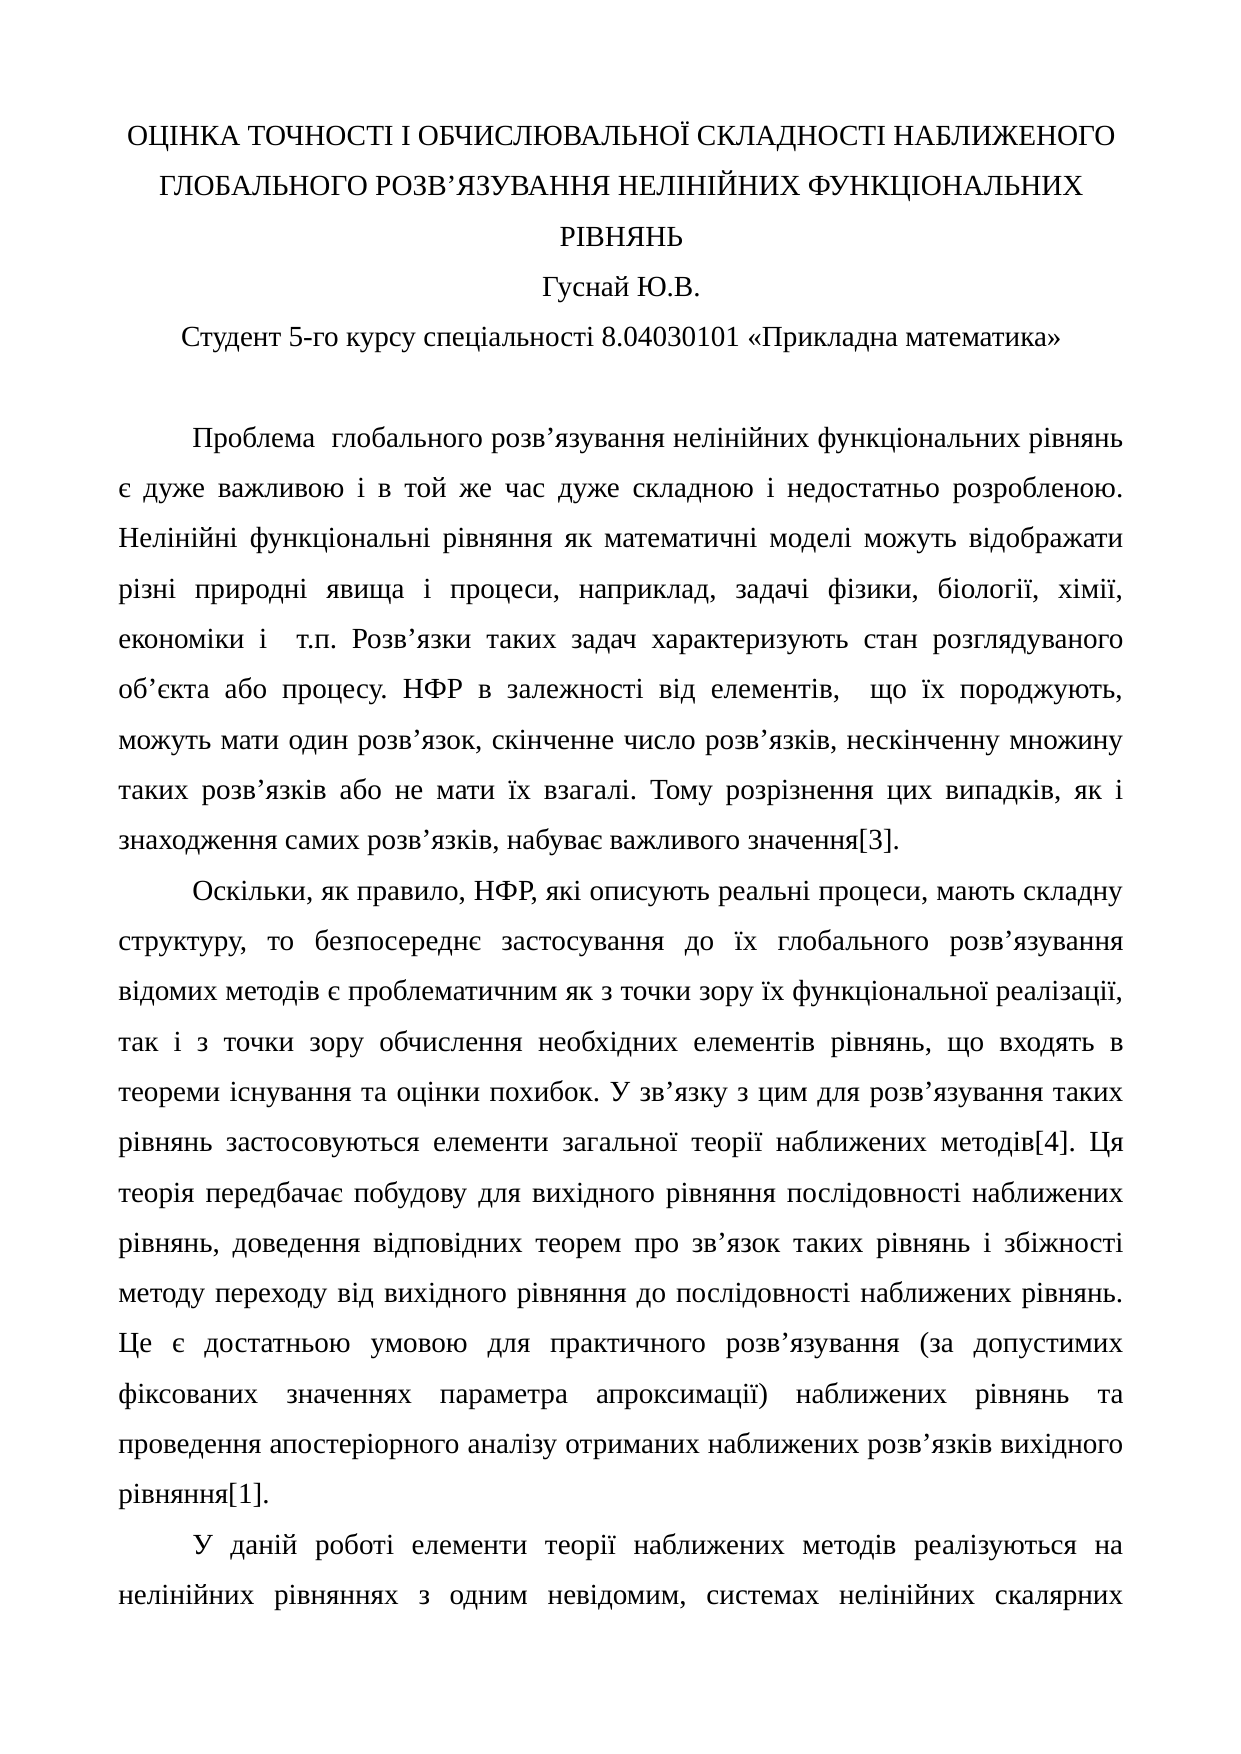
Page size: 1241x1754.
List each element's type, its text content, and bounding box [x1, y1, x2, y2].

text Гуснай Ю.В. [118, 269, 1124, 303]
text ОЦІНКА ТОЧНОСТІ І ОБЧИСЛЮВАЛЬНОЇ СКЛАДНОСТІ НАБЛИЖЕНОГО ГЛОБАЛЬНОГО РОЗВ’ЯЗУВАННЯ НЕЛІНІЙНИХ ФУНКЦІОНАЛЬНИХ РІВНЯНЬ [118, 118, 1124, 252]
text Оскільки, як правило, НФР, які описують реальні процеси, мають складну структуру, то безпосереднє застосування до їх глобального розв’язування відомих методів є проблематичним як з точки зору їх функціональної реалізації, так і з точки зору обчислення необхідних елементів рівнянь, що входять в теореми існування та оцінки похибок. У зв’язку з цим для розв’язування таких рівнянь застосовуються елементи загальної теорії наближених методів[4]. Ця теорія передбачає побудову для вихідного рівняння послідовності наближених рівнянь, доведення відповідних теорем про зв’язок таких рівнянь і збіжності методу переходу від вихідного рівняння до послідовності наближених рівнянь. Це є достатньою умовою для практичного розв’язування (за допустимих фіксованих значеннях параметра апроксимації) наближених рівнянь та проведення апостеріорного аналізу отриманих наближених розв’язків вихідного рівняння[1]. [118, 873, 1124, 1510]
text Студент 5-го курсу спеціальності 8.04030101 «Прикладна математика» [118, 319, 1124, 353]
text У даній роботі елементи теорії наближених методів реалізуються на нелінійних рівняннях з одним невідомим, системах нелінійних скалярних [118, 1527, 1124, 1611]
text Проблема глобального розв’язування нелінійних функціональних рівнянь є дуже важливою і в той же час дуже складною і недостатньо розробленою. Нелінійні функціональні рівняння як математичні моделі можуть відображати різні природні явища і процеси, наприклад, задачі фізики, біології, хімії, економіки і т.п. Розв’язки таких задач характеризують стан розглядуваного об’єкта або процесу. НФР в залежності від елементів, що їх породжують, можуть мати один розв’язок, скінченне число розв’язків, нескінченну множину таких розв’язків або не мати їх взагалі. Тому розрізнення цих випадків, як і знаходження самих розв’язків, набуває важливого значення[3]. [118, 420, 1124, 856]
